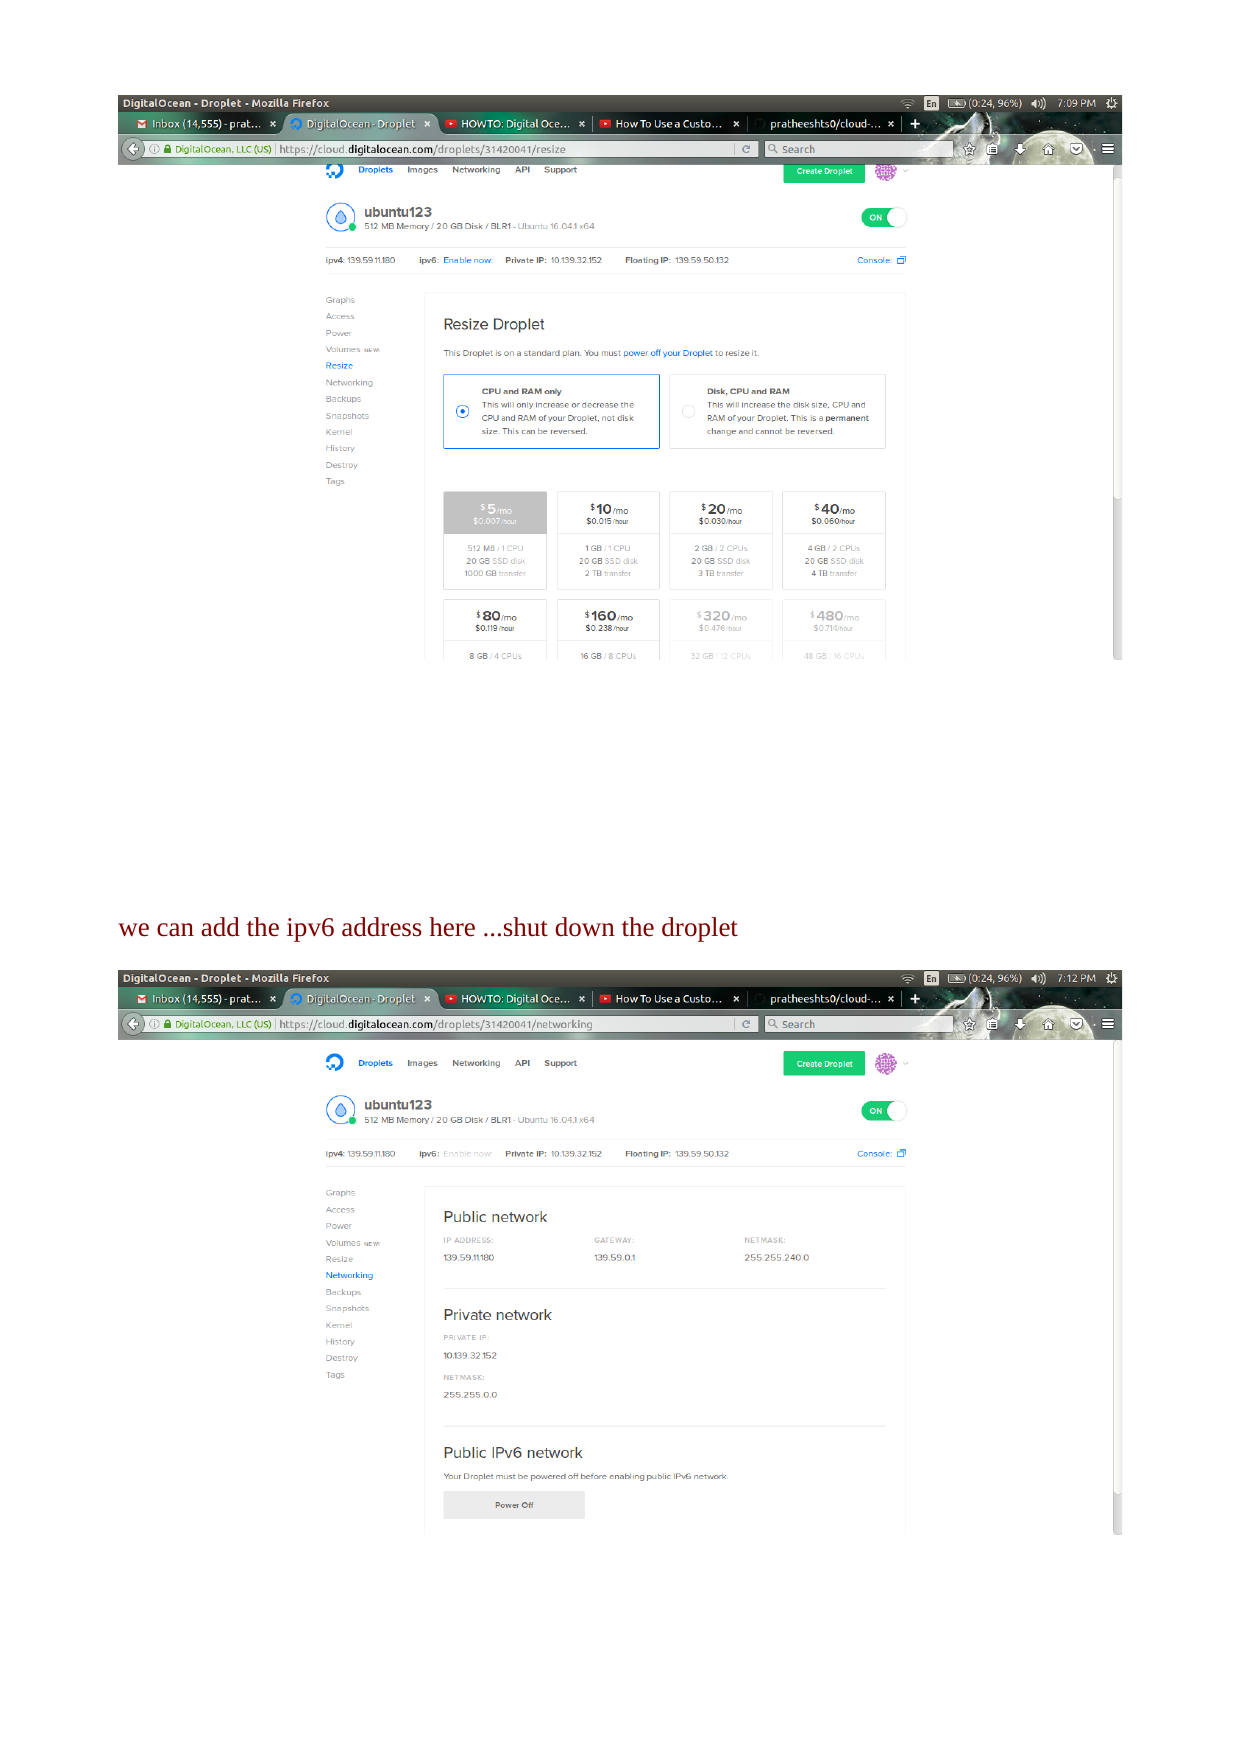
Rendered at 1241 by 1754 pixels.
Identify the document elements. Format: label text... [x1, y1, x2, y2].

picture [118, 95, 1123, 660]
text we can add the ipv6 address here ...shut down the droplet [118, 911, 1122, 942]
picture [118, 970, 1123, 1535]
